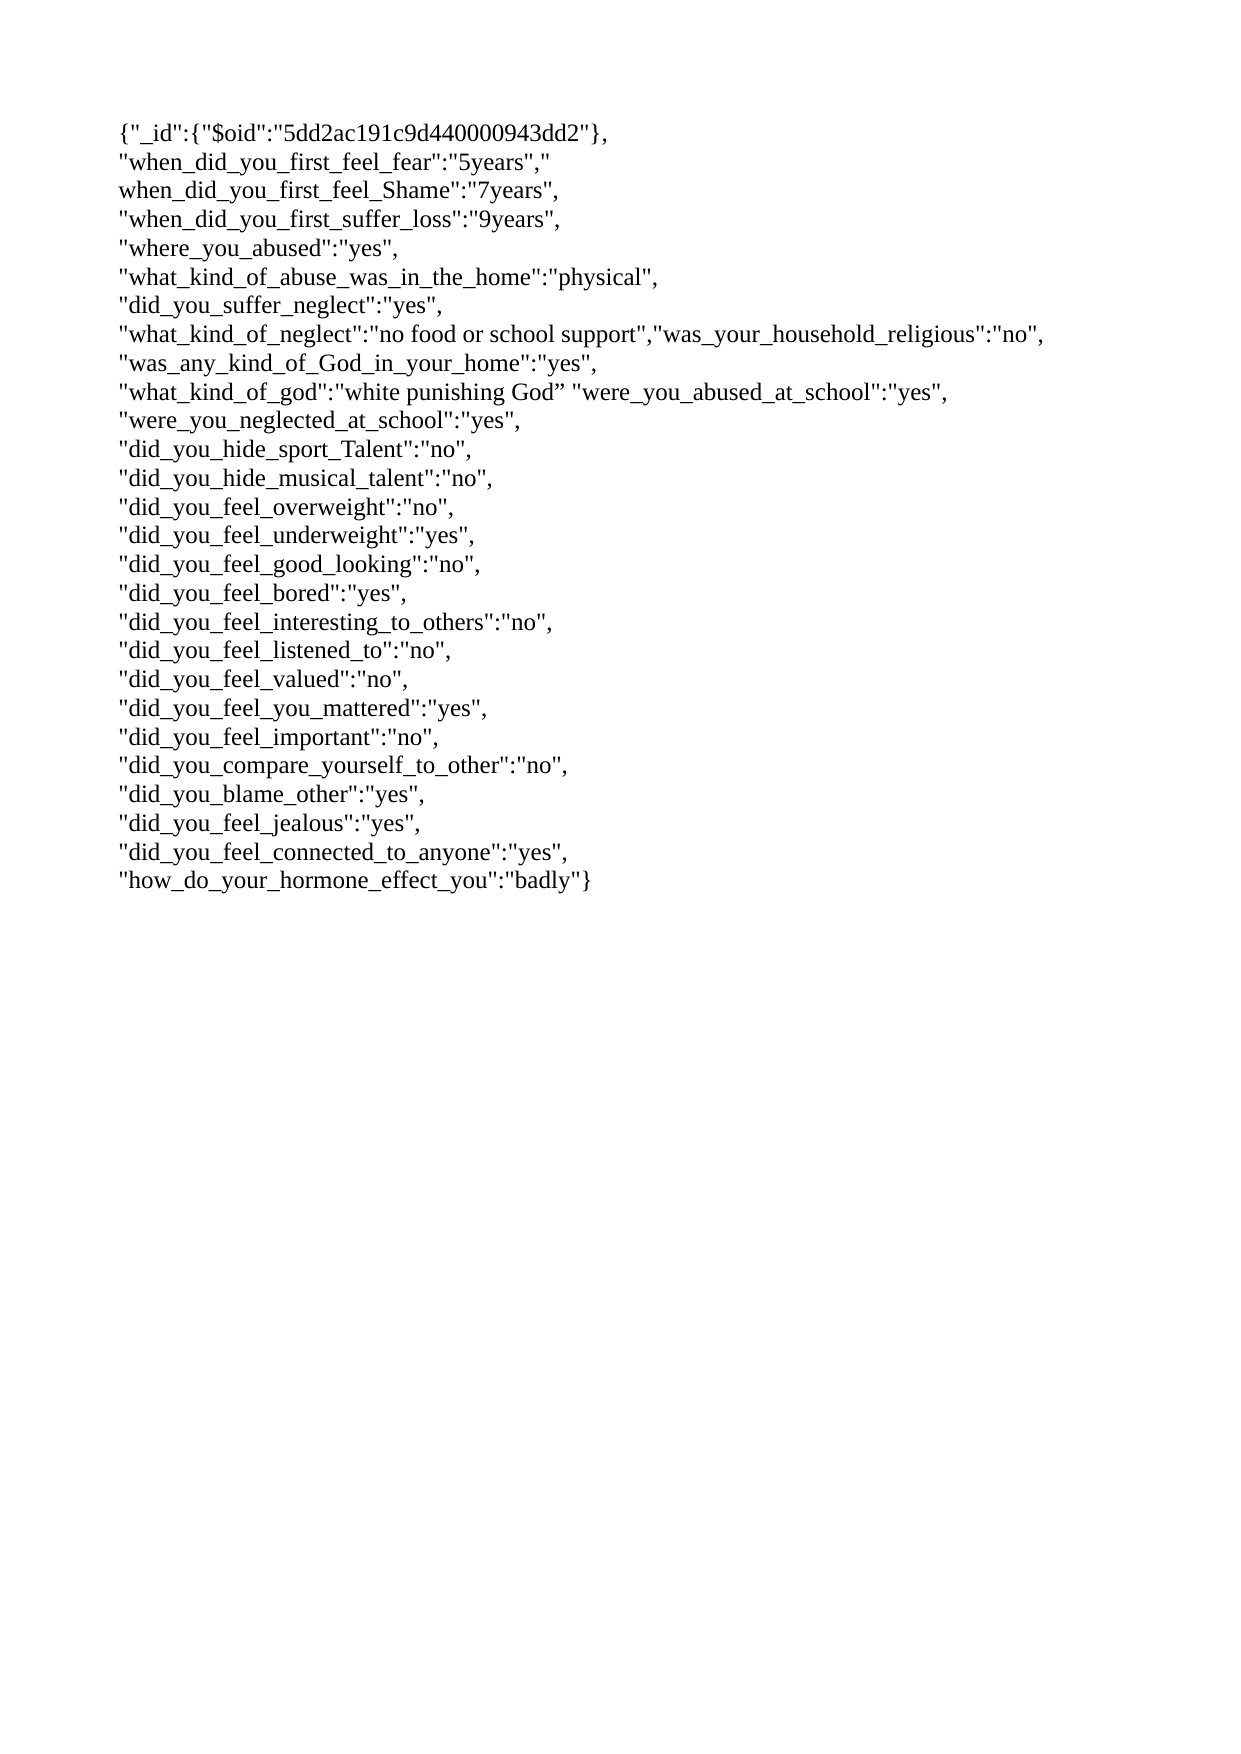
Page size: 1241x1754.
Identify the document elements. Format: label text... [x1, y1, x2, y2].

text "did_you_feel_underweight":"yes", [118, 521, 1122, 549]
text "did_you_hide_sport_Talent":"no", [118, 434, 1122, 463]
text "where_you_abused":"yes", [118, 233, 1122, 262]
text "did_you_feel_you_mattered":"yes", [118, 693, 1122, 722]
text "were_you_neglected_at_school":"yes", [118, 406, 1122, 434]
text "did_you_compare_yourself_to_other":"no", [118, 751, 1122, 779]
text "did_you_feel_overweight":"no", [118, 492, 1122, 521]
text "did_you_blame_other":"yes", [118, 779, 1122, 808]
text "when_did_you_first_feel_fear":"5years"," [118, 147, 1122, 176]
text "did_you_suffer_neglect":"yes", [118, 291, 1122, 319]
text "when_did_you_first_suffer_loss":"9years", [118, 204, 1122, 233]
text "did_you_feel_jealous":"yes", [118, 808, 1122, 837]
text "what_kind_of_neglect":"no food or school support","was_your_household_religious":"no", [118, 319, 1122, 348]
text "did_you_feel_bored":"yes", [118, 578, 1122, 607]
text "did_you_feel_valued":"no", [118, 664, 1122, 693]
text "did_you_feel_good_looking":"no", [118, 549, 1122, 578]
text when_did_you_first_feel_Shame":"7years", [118, 176, 1122, 204]
text {"_id":{"$oid":"5dd2ac191c9d440000943dd2"}, [118, 118, 1122, 147]
text "did_you_feel_connected_to_anyone":"yes", [118, 837, 1122, 866]
text "did_you_feel_important":"no", [118, 722, 1122, 751]
text "did_you_hide_musical_talent":"no", [118, 463, 1122, 492]
text "did_you_feel_listened_to":"no", [118, 636, 1122, 664]
text "did_you_feel_interesting_to_others":"no", [118, 607, 1122, 636]
text "how_do_your_hormone_effect_you":"badly"} [118, 866, 1122, 894]
text "what_kind_of_god":"white punishing God” "were_you_abused_at_school":"yes", [118, 377, 1122, 406]
text "was_any_kind_of_God_in_your_home":"yes", [118, 348, 1122, 377]
text "what_kind_of_abuse_was_in_the_home":"physical", [118, 262, 1122, 291]
